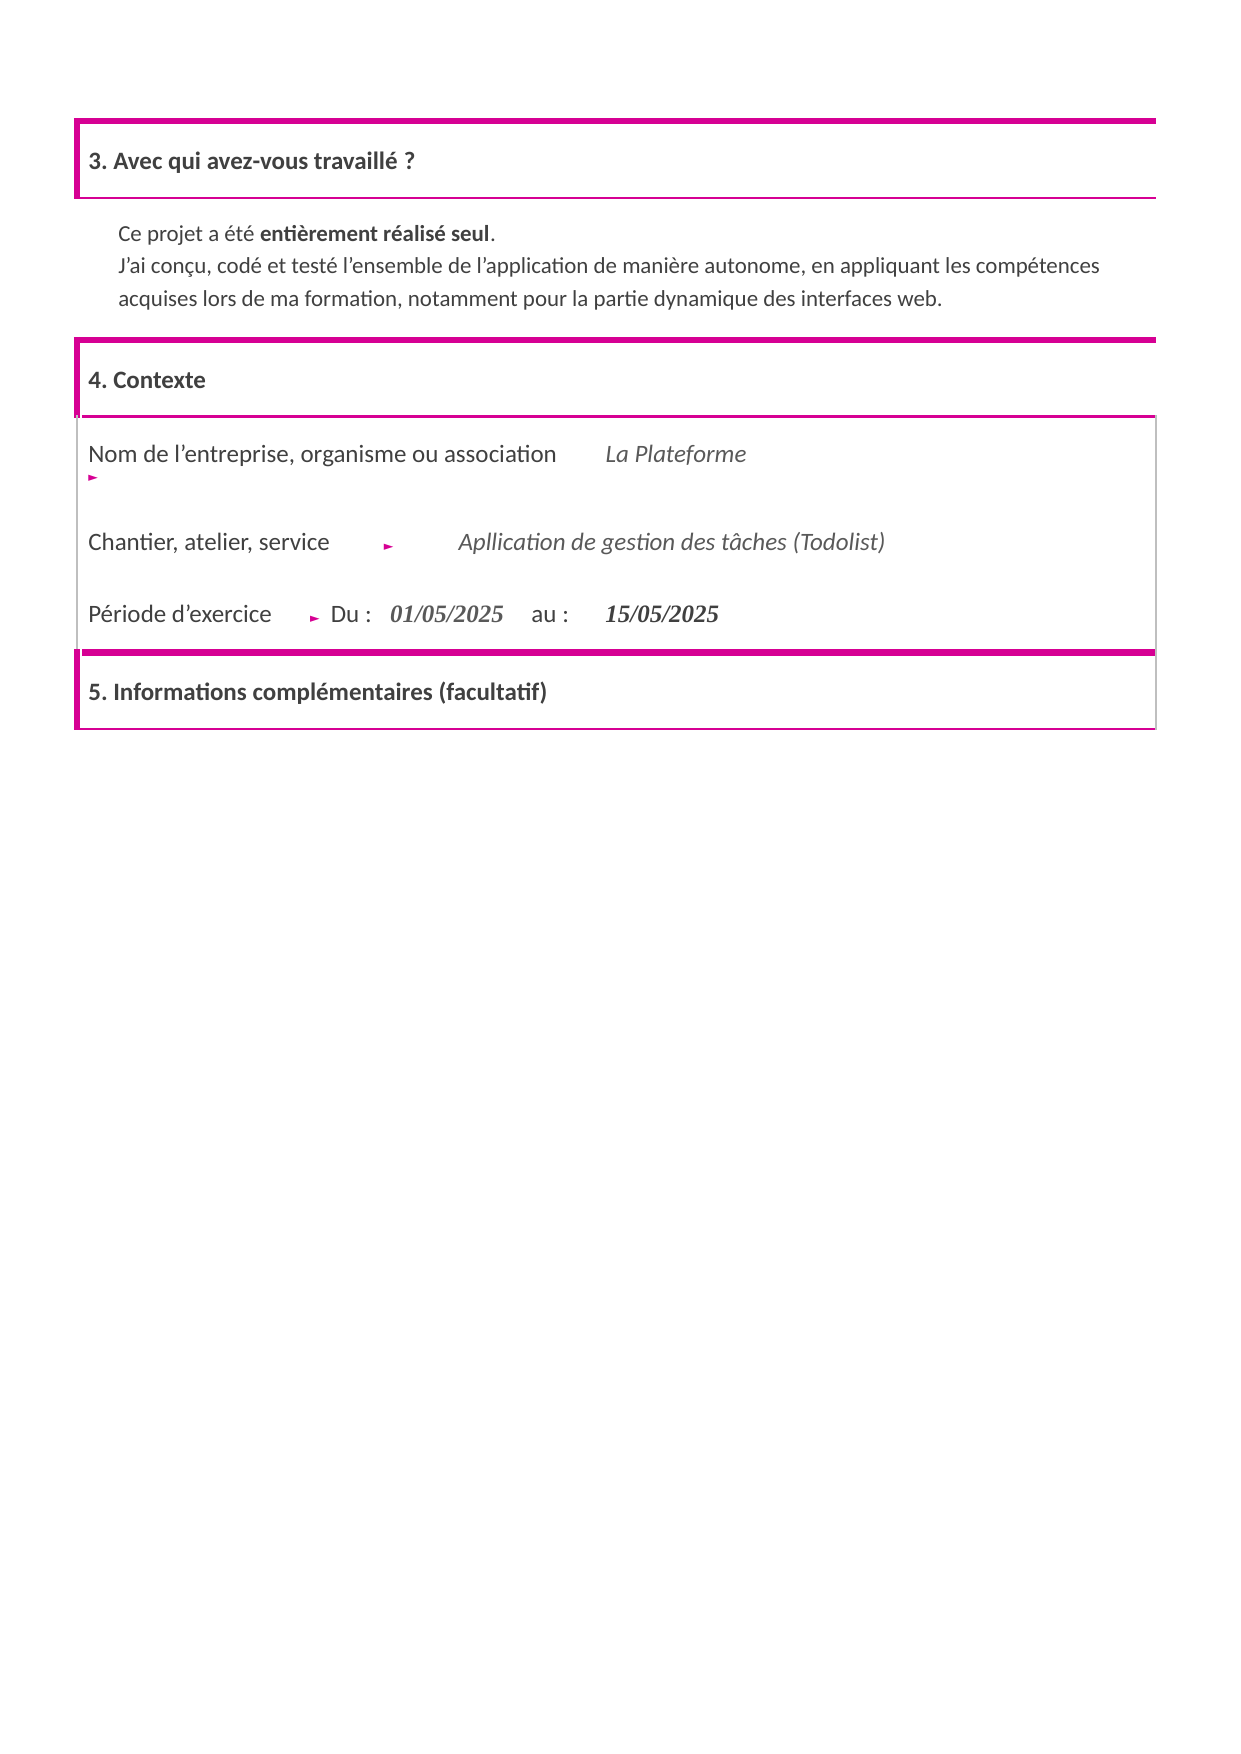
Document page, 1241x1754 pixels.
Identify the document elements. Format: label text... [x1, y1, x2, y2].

table_header 4. Contexte [80, 343, 1156, 415]
table_cell La Plateforme [581, 418, 1155, 505]
table_cell Chantier, atelier, service ► [78, 505, 447, 577]
table_cell Apllication de gestion des tâches (Todolist) [447, 505, 1155, 577]
table_cell Période d’exercice ► Du : 01/05/2025 au : 15/05/2025 [78, 577, 1155, 649]
table_cell 5. Informations complémentaires (facultatif) [80, 649, 1155, 728]
text Ce projet a été entièrement réalisé seul. J’ai conçu, codé et testé l’ensemble de l’application de manière autonome, en appliquant les compétences acquises lors de ma formation, notamment pour la partie dynamique des interfaces web. [118, 219, 1122, 312]
table_cell Nom de l’entreprise, organisme ou association ► [78, 415, 581, 505]
table_header 3. Avec qui avez-vous travaillé ? [80, 124, 1156, 197]
